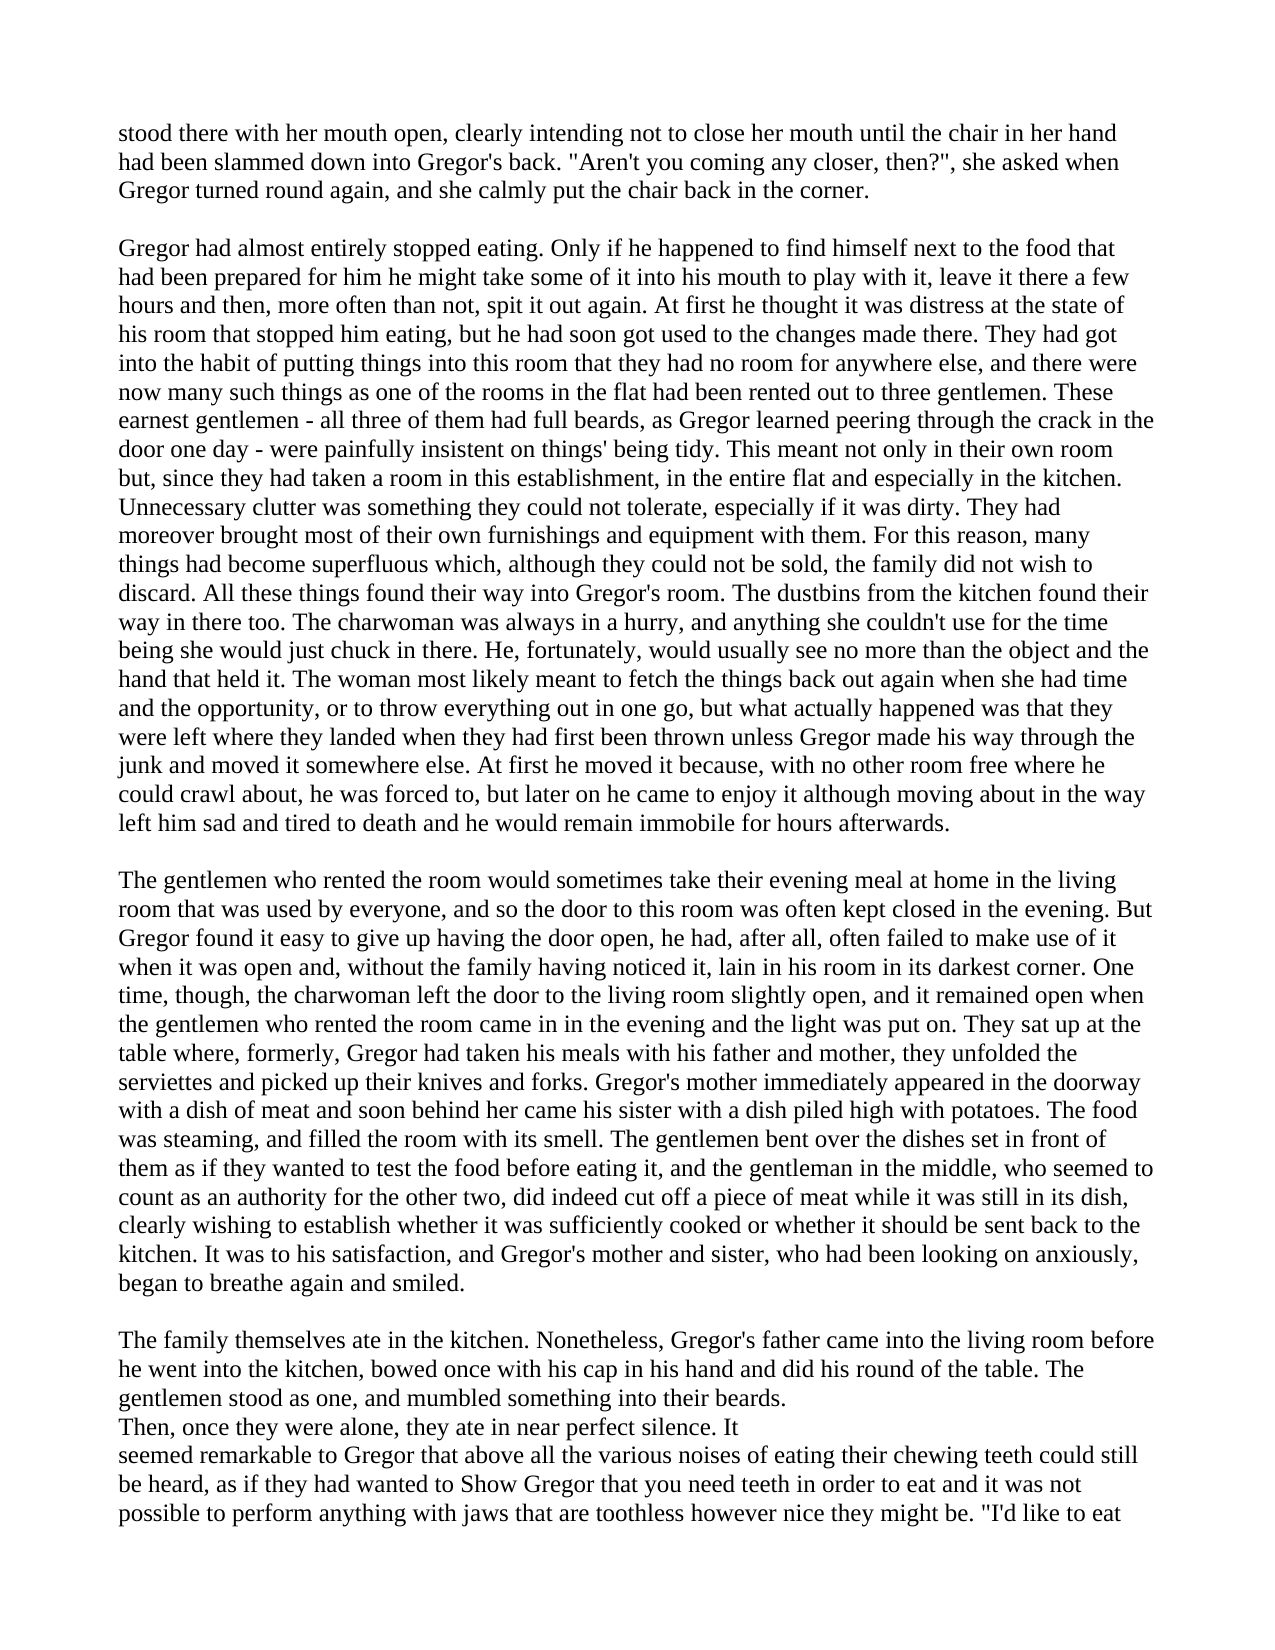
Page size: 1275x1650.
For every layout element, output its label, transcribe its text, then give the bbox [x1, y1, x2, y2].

text seemed remarkable to Gregor that above all the various noises of eating their chewing teeth could still be heard, as if they had wanted to Show Gregor that you need teeth in order to eat and it was not possible to perform anything with jaws that are toothless however nice they might be. "I'd like to eat [118, 1441, 1157, 1527]
text The gentlemen who rented the room would sometimes take their evening meal at home in the living room that was used by everyone, and so the door to this room was often kept closed in the evening. But Gregor found it easy to give up having the door open, he had, after all, often failed to make use of it when it was open and, without the family having noticed it, lain in his room in its darkest corner. One time, though, the charwoman left the door to the living room slightly open, and it remained open when the gentlemen who rented the room came in in the evening and the light was put on. They sat up at the table where, formerly, Gregor had taken his meals with his father and mother, they unfolded the serviettes and picked up their knives and forks. Gregor's mother immediately appeared in the doorway with a dish of meat and soon behind her came his sister with a dish piled high with potatoes. The food was steaming, and filled the room with its smell. The gentlemen bent over the dishes set in front of them as if they wanted to test the food before eating it, and the gentleman in the middle, who seemed to count as an authority for the other two, did indeed cut off a piece of meat while it was still in its dish, clearly wishing to establish whether it was sufficiently cooked or whether it should be sent back to the kitchen. It was to his satisfaction, and Gregor's mother and sister, who had been looking on anxiously, began to breathe again and smiled. [118, 866, 1157, 1297]
text stood there with her mouth open, clearly intending not to close her mouth until the chair in her hand had been slammed down into Gregor's back. "Aren't you coming any closer, then?", she asked when Gregor turned round again, and she calmly put the chair back in the corner. [118, 118, 1157, 204]
text The family themselves ate in the kitchen. Nonetheless, Gregor's father came into the living room before he went into the kitchen, bowed once with his cap in his hand and did his round of the table. The gentlemen stood as one, and mumbled something into their beards. [118, 1326, 1157, 1412]
text Then, once they were alone, they ate in near perfect silence. It [118, 1412, 1157, 1441]
text Gregor had almost entirely stopped eating. Only if he happened to find himself next to the food that had been prepared for him he might take some of it into his mouth to play with it, leave it there a few hours and then, more often than not, spit it out again. At first he thought it was distress at the state of his room that stopped him eating, but he had soon got used to the changes made there. They had got into the habit of putting things into this room that they had no room for anywhere else, and there were now many such things as one of the rooms in the flat had been rented out to three gentlemen. These earnest gentlemen - all three of them had full beards, as Gregor learned peering through the crack in the door one day - were painfully insistent on things' being tidy. This meant not only in their own room but, since they had taken a room in this establishment, in the entire flat and especially in the kitchen. Unnecessary clutter was something they could not tolerate, especially if it was dirty. They had moreover brought most of their own furnishings and equipment with them. For this reason, many things had become superfluous which, although they could not be sold, the family did not wish to discard. All these things found their way into Gregor's room. The dustbins from the kitchen found their way in there too. The charwoman was always in a hurry, and anything she couldn't use for the time being she would just chuck in there. He, fortunately, would usually see no more than the object and the hand that held it. The woman most likely meant to fetch the things back out again when she had time and the opportunity, or to throw everything out in one go, but what actually happened was that they were left where they landed when they had first been thrown unless Gregor made his way through the junk and moved it somewhere else. At first he moved it because, with no other room free where he could crawl about, he was forced to, but later on he came to enjoy it although moving about in the way left him sad and tired to death and he would remain immobile for hours afterwards. [118, 233, 1157, 837]
